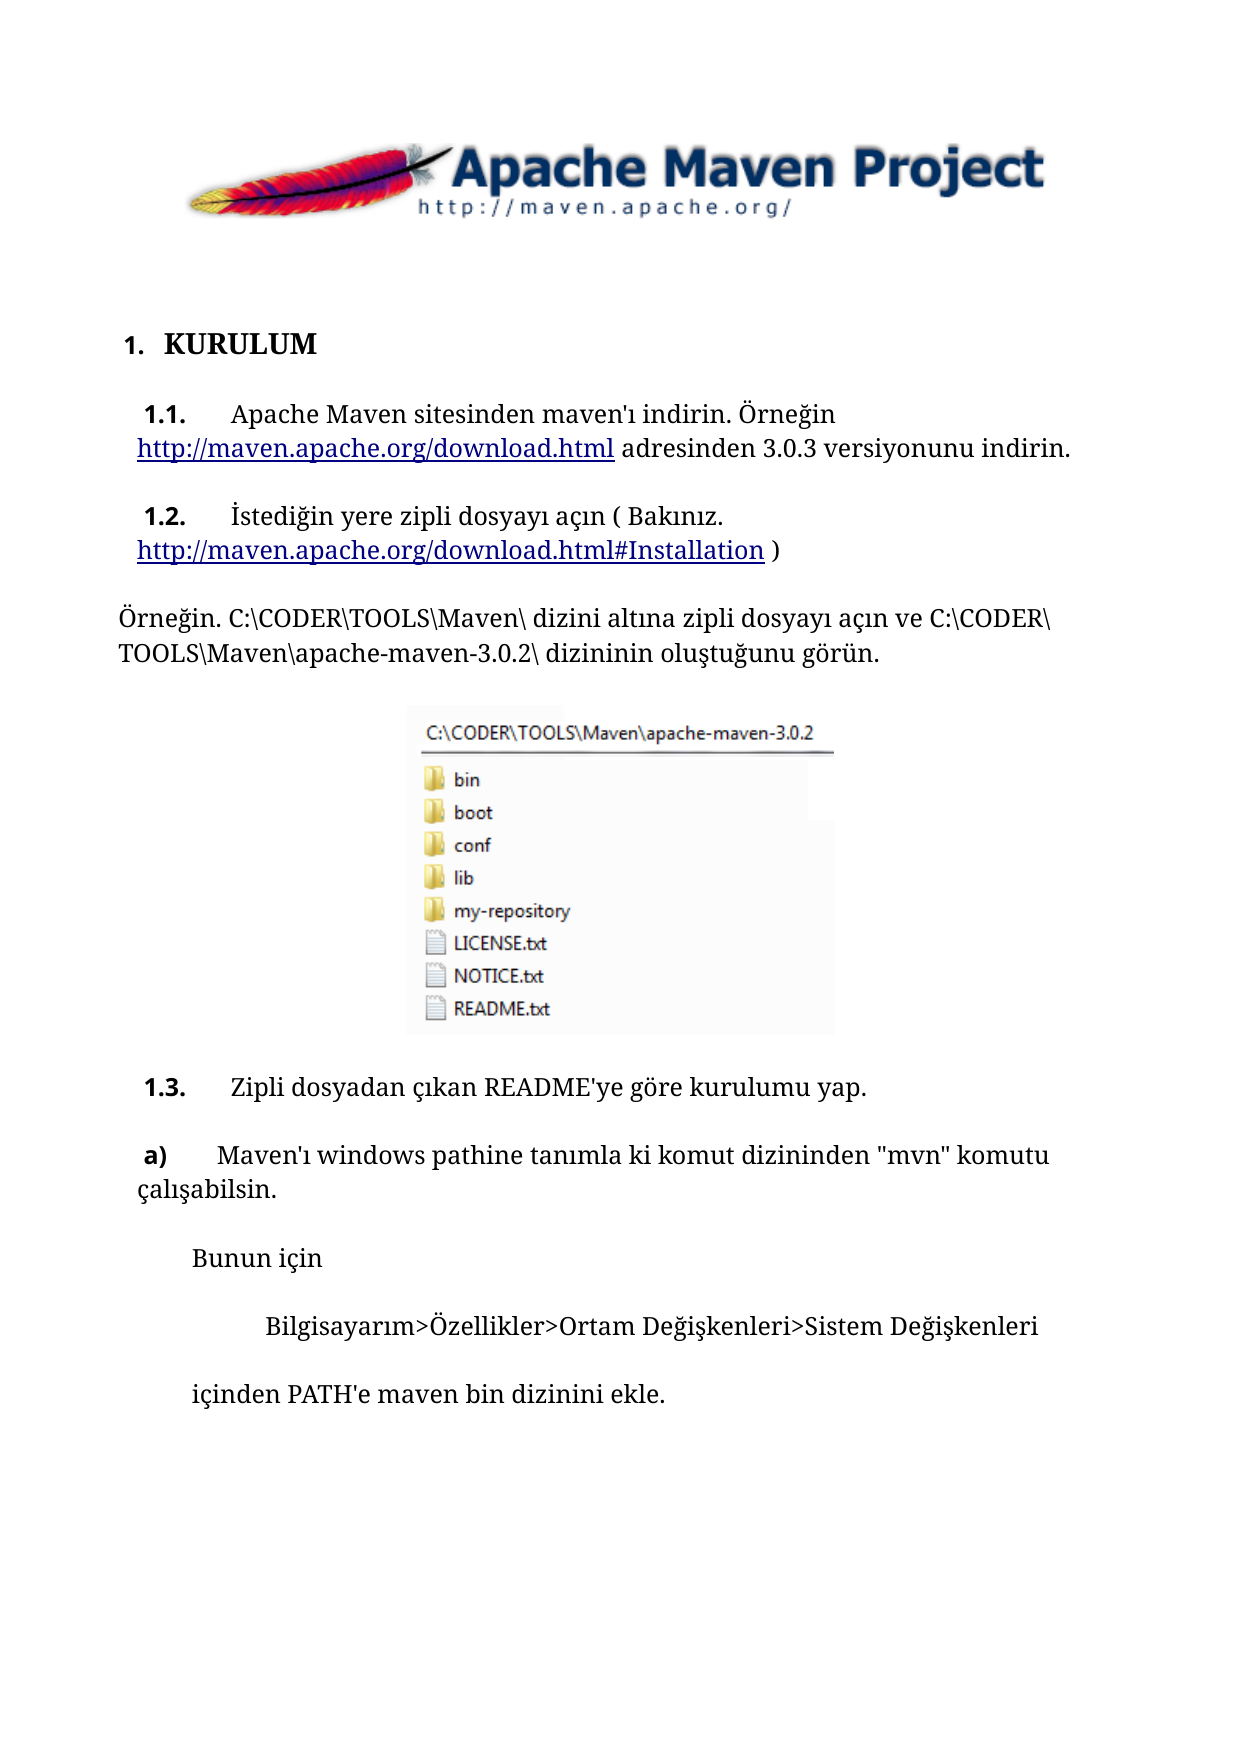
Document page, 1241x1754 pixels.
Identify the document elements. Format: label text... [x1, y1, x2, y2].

list KURULUM [117, 323, 1122, 363]
text Örneğin. C:\CODER\TOOLS\Maven\ dizini altına zipli dosyayı açın ve C:\CODER\TOOLS\Maven\apache-maven-3.0.2\ dizininin oluştuğunu görün. [118, 601, 1122, 669]
text Bunun için [192, 1240, 1122, 1274]
list Zipli dosyadan çıkan README'ye göre kurulumu yap. [137, 1070, 1122, 1104]
list Maven'ı windows pathine tanımla ki komut dizininden "mvn" komutu çalışabilsin. [137, 1138, 1122, 1206]
text içinden PATH'e maven bin dizinini ekle. [192, 1376, 1122, 1411]
list Apache Maven sitesinden maven'ı indirin. Örneğin http://maven.apache.org/download.html adresinden 3.0.3 versiyonunu indirin. [137, 397, 1122, 465]
text Bilgisayarım>Özellikler>Ortam Değişkenleri>Sistem Değişkenleri [192, 1308, 1122, 1342]
list İstediğin yere zipli dosyayı açın ( Bakınız. http://maven.apache.org/download.html#Installation ) [137, 499, 1122, 567]
